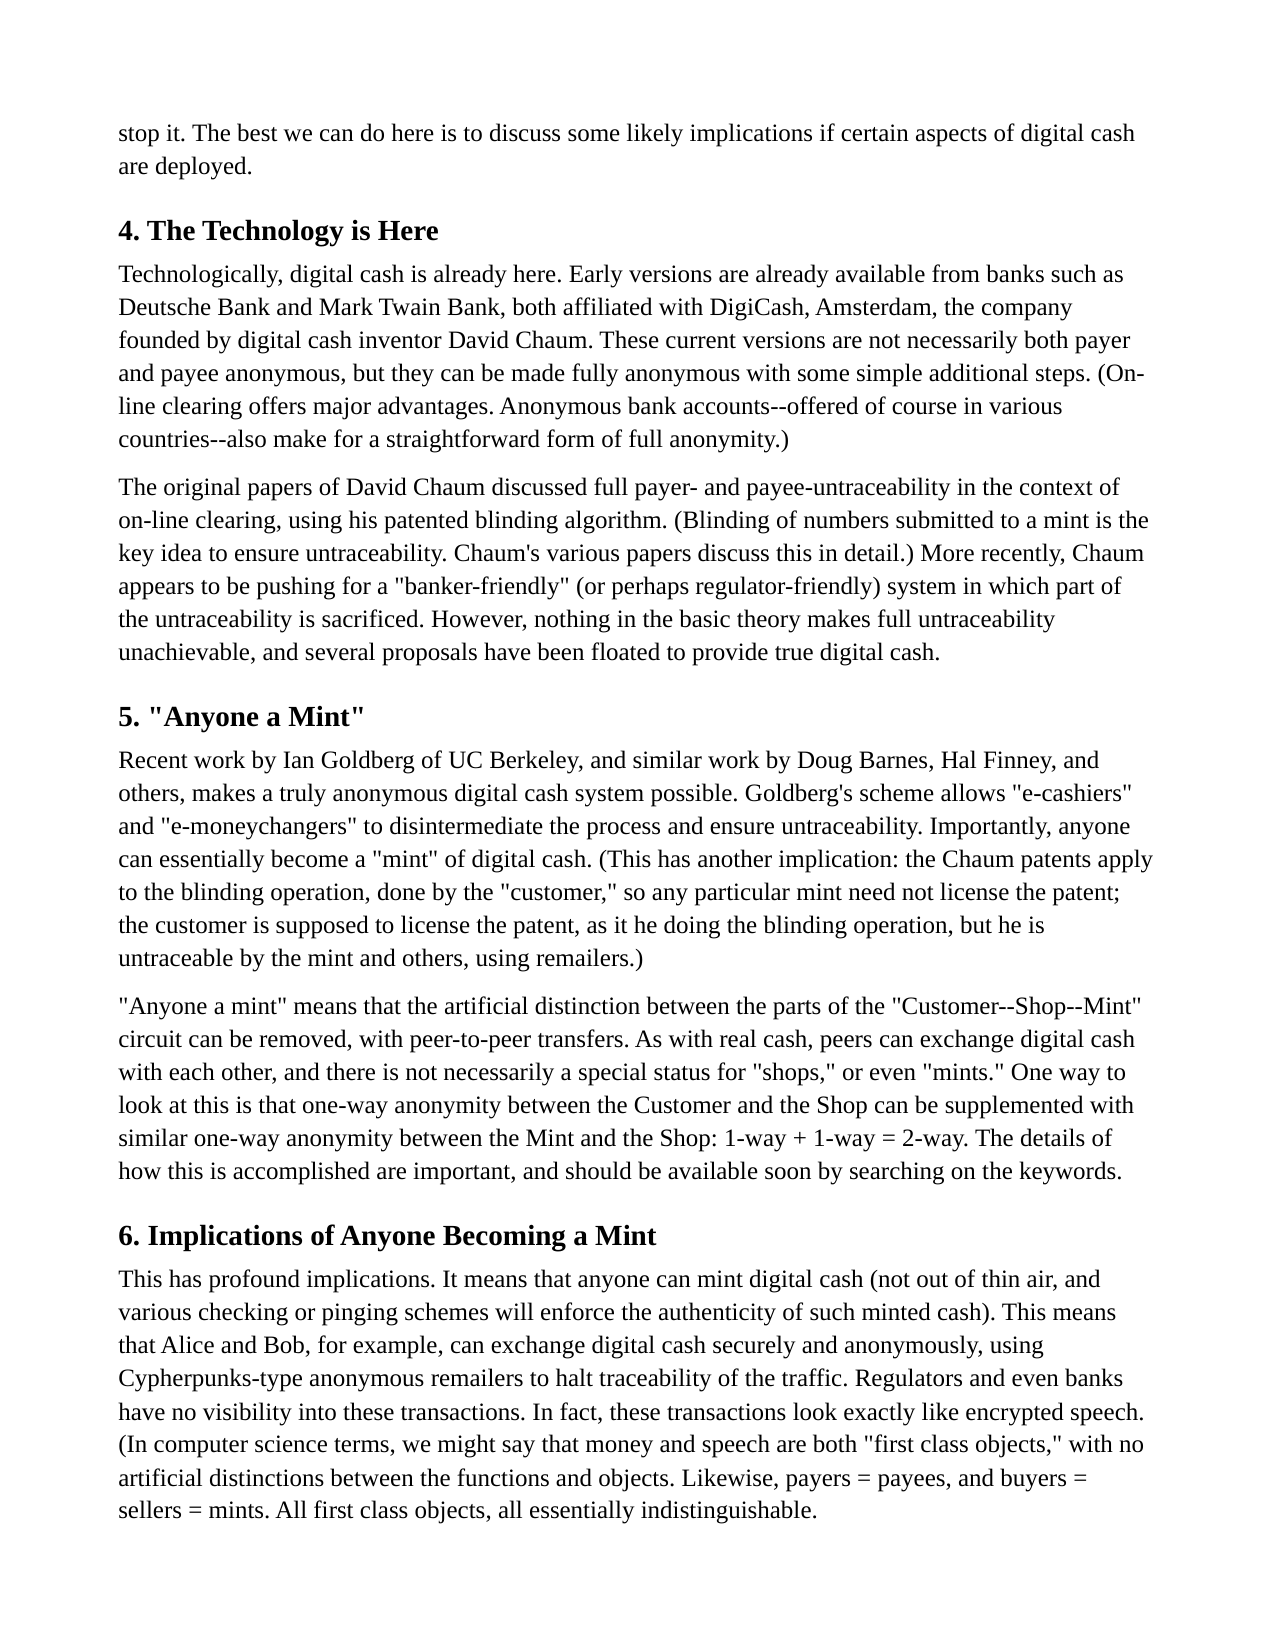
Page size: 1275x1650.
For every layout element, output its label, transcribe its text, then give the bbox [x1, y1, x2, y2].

subtitle 6. Implications of Anyone Becoming a Mint [118, 1218, 1157, 1252]
subtitle 4. The Technology is Here [118, 213, 1157, 247]
text Recent work by Ian Goldberg of UC Berkeley, and similar work by Doug Barnes, Hal Finney, and others, makes a truly anonymous digital cash system possible. Goldberg's scheme allows "e-cashiers" and "e-moneychangers" to disintermediate the process and ensure untraceability. Importantly, anyone can essentially become a "mint" of digital cash. (This has another implication: the Chaum patents apply to the blinding operation, done by the "customer," so any particular mint need not license the patent; the customer is supposed to license the patent, as it he doing the blinding operation, but he is untraceable by the mint and others, using remailers.) [118, 745, 1157, 972]
text stop it. The best we can do here is to discuss some likely implications if certain aspects of digital cash are deployed. [118, 118, 1157, 180]
text The original papers of David Chaum discussed full payer- and payee-untraceability in the context of on-line clearing, using his patented blinding algorithm. (Blinding of numbers submitted to a mint is the key idea to ensure untraceability. Chaum's various papers discuss this in detail.) More recently, Chaum appears to be pushing for a "banker-friendly" (or perhaps regulator-friendly) system in which part of the untraceability is sacrificed. However, nothing in the basic theory makes full untraceability unachievable, and several proposals have been floated to provide true digital cash. [118, 472, 1157, 666]
subtitle 5. "Anyone a Mint" [118, 699, 1157, 733]
text Technologically, digital cash is already here. Early versions are already available from banks such as Deutsche Bank and Mark Twain Bank, both affiliated with DigiCash, Amsterdam, the company founded by digital cash inventor David Chaum. These current versions are not necessarily both payer and payee anonymous, but they can be made fully anonymous with some simple additional steps. (On-line clearing offers major advantages. Anonymous bank accounts--offered of course in various countries--also make for a straightforward form of full anonymity.) [118, 259, 1157, 453]
text This has profound implications. It means that anyone can mint digital cash (not out of thin air, and various checking or pinging schemes will enforce the authenticity of such minted cash). This means that Alice and Bob, for example, can exchange digital cash securely and anonymously, using Cypherpunks-type anonymous remailers to halt traceability of the traffic. Regulators and even banks have no visibility into these transactions. In fact, these transactions look exactly like encrypted speech. (In computer science terms, we might say that money and speech are both "first class objects," with no artificial distinctions between the functions and objects. Likewise, payers = payees, and buyers = sellers = mints. All first class objects, all essentially indistinguishable. [118, 1264, 1157, 1524]
text "Anyone a mint" means that the artificial distinction between the parts of the "Customer--Shop--Mint" circuit can be removed, with peer-to-peer transfers. As with real cash, peers can exchange digital cash with each other, and there is not necessarily a special status for "shops," or even "mints." One way to look at this is that one-way anonymity between the Customer and the Shop can be supplemented with similar one-way anonymity between the Mint and the Shop: 1-way + 1-way = 2-way. The details of how this is accomplished are important, and should be available soon by searching on the keywords. [118, 991, 1157, 1185]
